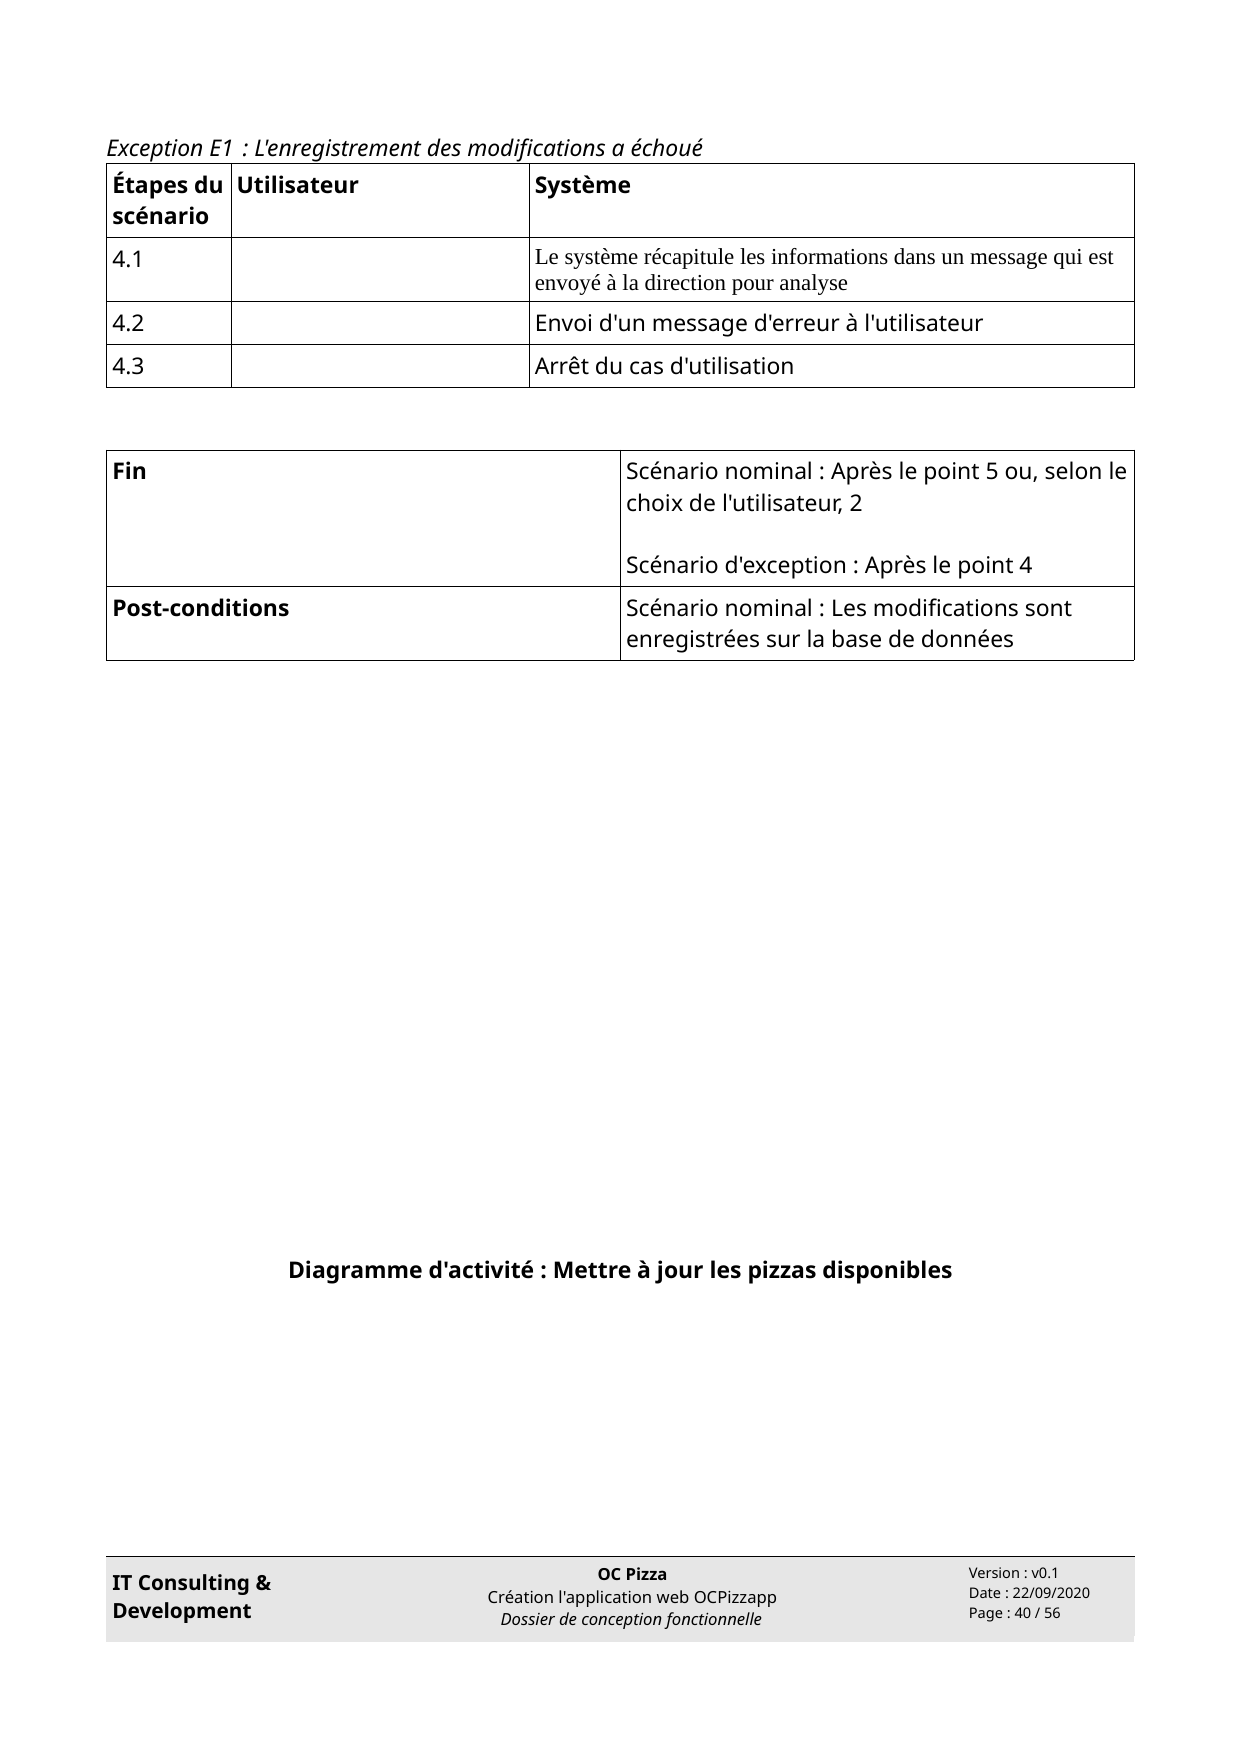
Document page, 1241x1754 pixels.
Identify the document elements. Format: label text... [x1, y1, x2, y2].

table_cell Post-conditions [107, 587, 620, 660]
table_header Fin [107, 451, 620, 586]
text Exception E1 : L'enregistrement des modifications a échoué [106, 132, 1134, 163]
table_cell Arrêt du cas d'utilisation [530, 345, 1134, 387]
text Diagramme d'activité : Mettre à jour les pizzas disponibles [106, 1254, 1134, 1285]
table_cell 4.3 [107, 345, 231, 387]
table_header Scénario nominal : Après le point 5 ou, selon le choix de l'utilisateur, 2 Scénario d'exception : Après le point 4 [621, 451, 1134, 586]
table_header Système [530, 164, 1134, 237]
table_cell [232, 302, 529, 344]
table_cell Envoi d'un message d'erreur à l'utilisateur [530, 302, 1134, 344]
table_cell Scénario nominal : Les modifications sont enregistrées sur la base de données [621, 587, 1134, 660]
table_cell [232, 238, 529, 301]
table_cell 4.2 [107, 302, 231, 344]
table_header Utilisateur [232, 164, 529, 237]
table_cell 4.1 [107, 238, 231, 301]
table_cell [232, 345, 529, 387]
table_header Étapes du scénario [107, 164, 231, 237]
table_cell Le système récapitule les informations dans un message qui est envoyé à la direction pour analyse [530, 238, 1134, 301]
